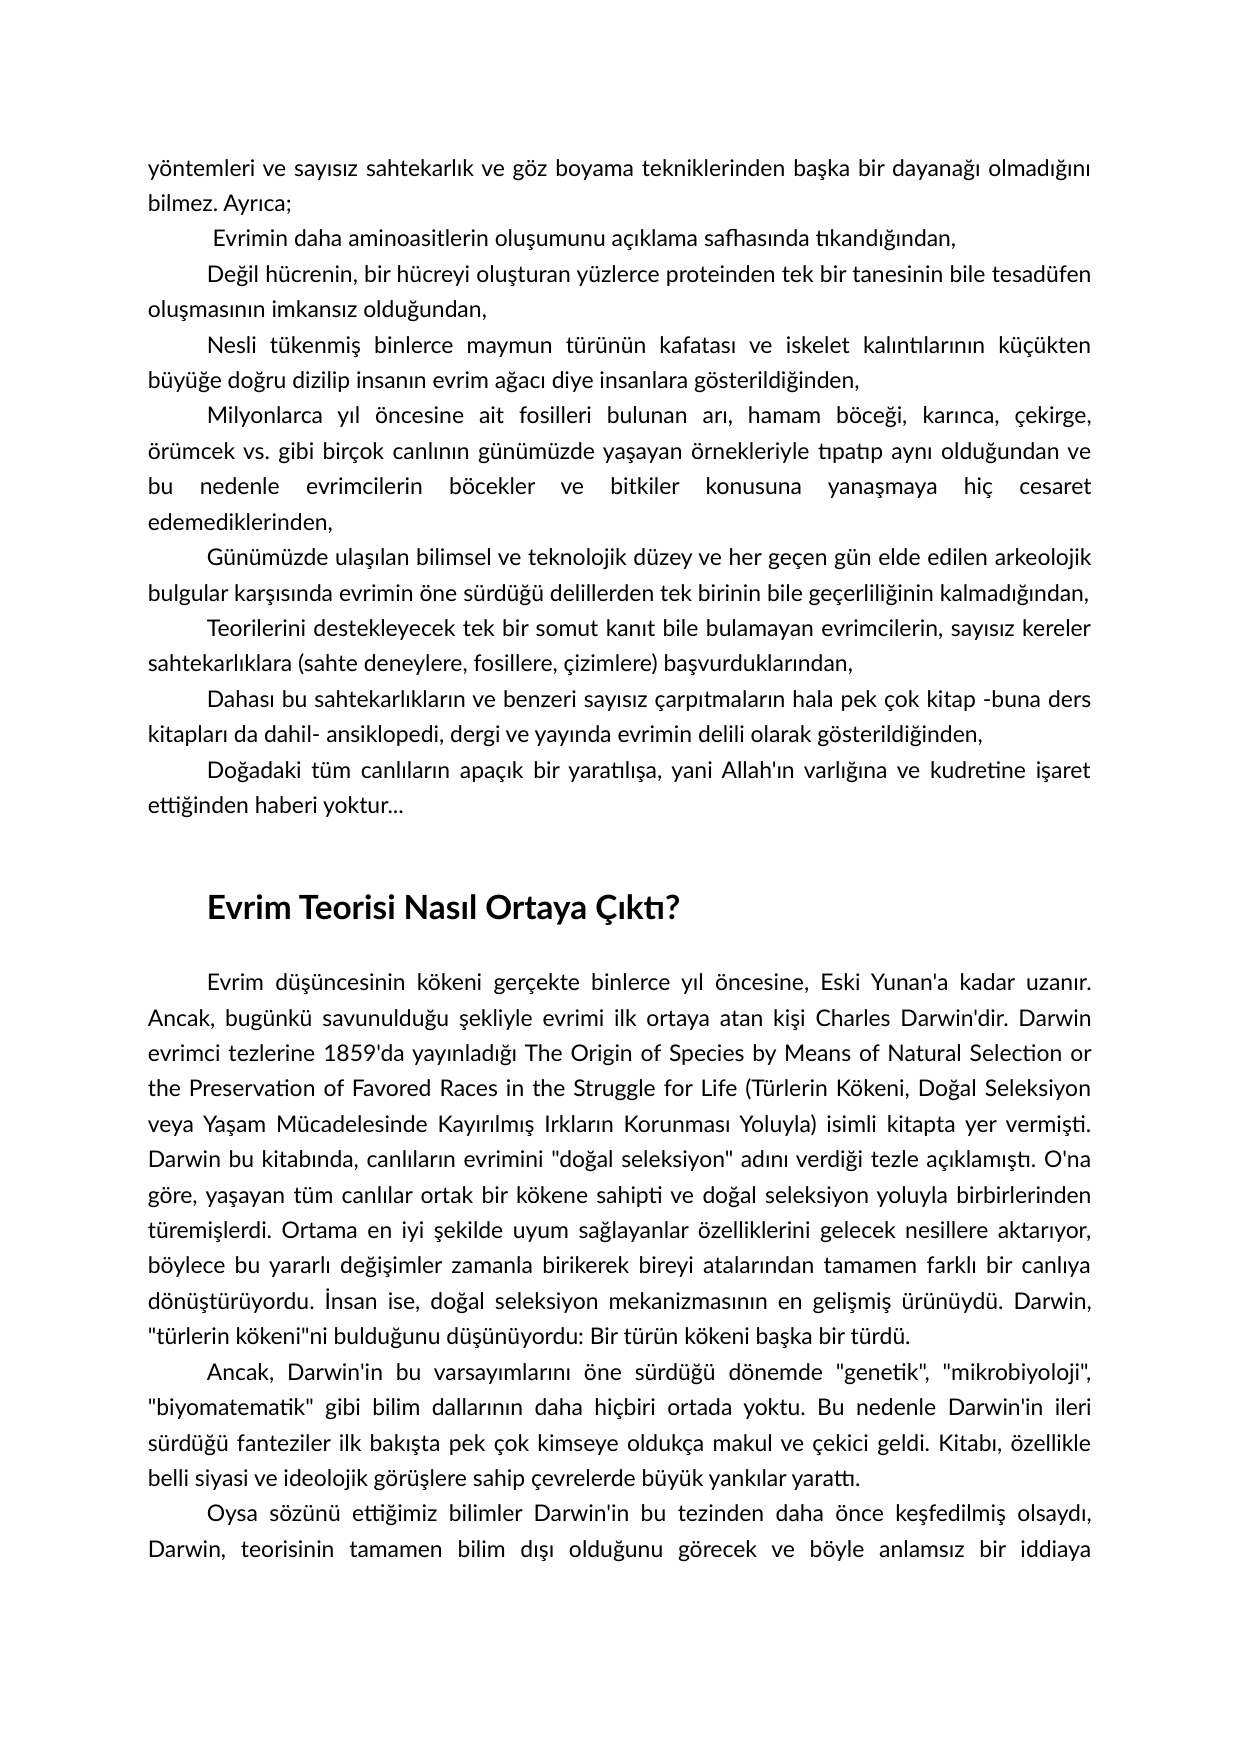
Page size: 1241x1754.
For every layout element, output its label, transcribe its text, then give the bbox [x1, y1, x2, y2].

text Ancak, Darwin'in bu varsayımlarını öne sürdüğü dönemde "genetik", "mikrobiyoloji", "biyomatematik" gibi bilim dallarının daha hiçbiri ortada yoktu. Bu nedenle Darwin'in ileri sürdüğü fanteziler ilk bakışta pek çok kimseye oldukça makul ve çekici geldi. Kitabı, özellikle belli siyasi ve ideolojik görüşlere sahip çevrelerde büyük yankılar yarattı. [148, 1352, 1093, 1493]
text Değil hücrenin, bir hücreyi oluşturan yüzlerce proteinden tek bir tanesinin bile tesadüfen oluşmasının imkansız olduğundan, [148, 254, 1093, 325]
text Milyonlarca yıl öncesine ait fosilleri bulunan arı, hamam böceği, karınca, çekirge, örümcek vs. gibi birçok canlının günümüzde yaşayan örnekleriyle tıpatıp aynı olduğundan ve bu nedenle evrimcilerin böcekler ve bitkiler konusuna yanaşmaya hiç cesaret edemediklerinden, [148, 396, 1093, 537]
text Oysa sözünü ettiğimiz bilimler Darwin'in bu tezinden daha önce keşfedilmiş olsaydı, Darwin, teorisinin tamamen bilim dışı olduğunu görecek ve böyle anlamsız bir iddiaya [148, 1493, 1093, 1564]
text Evrimin daha aminoasitlerin oluşumunu açıklama safhasında tıkandığından, [148, 218, 1093, 254]
text Nesli tükenmiş binlerce maymun türünün kafatası ve iskelet kalıntılarının küçükten büyüğe doğru dizilip insanın evrim ağacı diye insanlara gösterildiğinden, [148, 325, 1093, 396]
text yöntemleri ve sayısız sahtekarlık ve göz boyama tekniklerinden başka bir dayanağı olmadığını bilmez. Ayrıca; [148, 148, 1093, 218]
text Evrim düşüncesinin kökeni gerçekte binlerce yıl öncesine, Eski Yunan'a kadar uzanır. Ancak, bugünkü savunulduğu şekliyle evrimi ilk ortaya atan kişi Charles Darwin'dir. Darwin evrimci tezlerine 1859'da yayınladığı The Origin of Species by Means of Natural Selection or the Preservation of Favored Races in the Struggle for Life (Türlerin Kökeni, Doğal Seleksiyon veya Yaşam Mücadelesinde Kayırılmış Irkların Korunması Yoluyla) isimli kitapta yer vermişti. Darwin bu kitabında, canlıların evrimini "doğal seleksiyon" adını verdiği tezle açıklamıştı. O'na göre, yaşayan tüm canlılar ortak bir kökene sahipti ve doğal seleksiyon yoluyla birbirlerinden türemişlerdi. Ortama en iyi şekilde uyum sağlayanlar özelliklerini gelecek nesillere aktarıyor, böylece bu yararlı değişimler zamanla birikerek bireyi atalarından tamamen farklı bir canlıya dönüştürüyordu. İnsan ise, doğal seleksiyon mekanizmasının en gelişmiş ürünüydü. Darwin, "türlerin kökeni"ni bulduğunu düşünüyordu: Bir türün kökeni başka bir türdü. [148, 962, 1093, 1352]
text Günümüzde ulaşılan bilimsel ve teknolojik düzey ve her geçen gün elde edilen arkeolojik bulgular karşısında evrimin öne sürdüğü delillerden tek birinin bile geçerliliğinin kalmadığından, [148, 537, 1093, 608]
text Doğadaki tüm canlıların apaçık bir yaratılışa, yani Allah'ın varlığına ve kudretine işaret ettiğinden haberi yoktur... [148, 750, 1093, 821]
subtitle Evrim Teorisi Nasıl Ortaya Çıktı? [148, 891, 1093, 927]
text Dahası bu sahtekarlıkların ve benzeri sayısız çarpıtmaların hala pek çok kitap -buna ders kitapları da dahil- ansiklopedi, dergi ve yayında evrimin delili olarak gösterildiğinden, [148, 679, 1093, 750]
text Teorilerini destekleyecek tek bir somut kanıt bile bulamayan evrimcilerin, sayısız kereler sahtekarlıklara (sahte deneylere, fosillere, çizimlere) başvurduklarından, [148, 608, 1093, 679]
